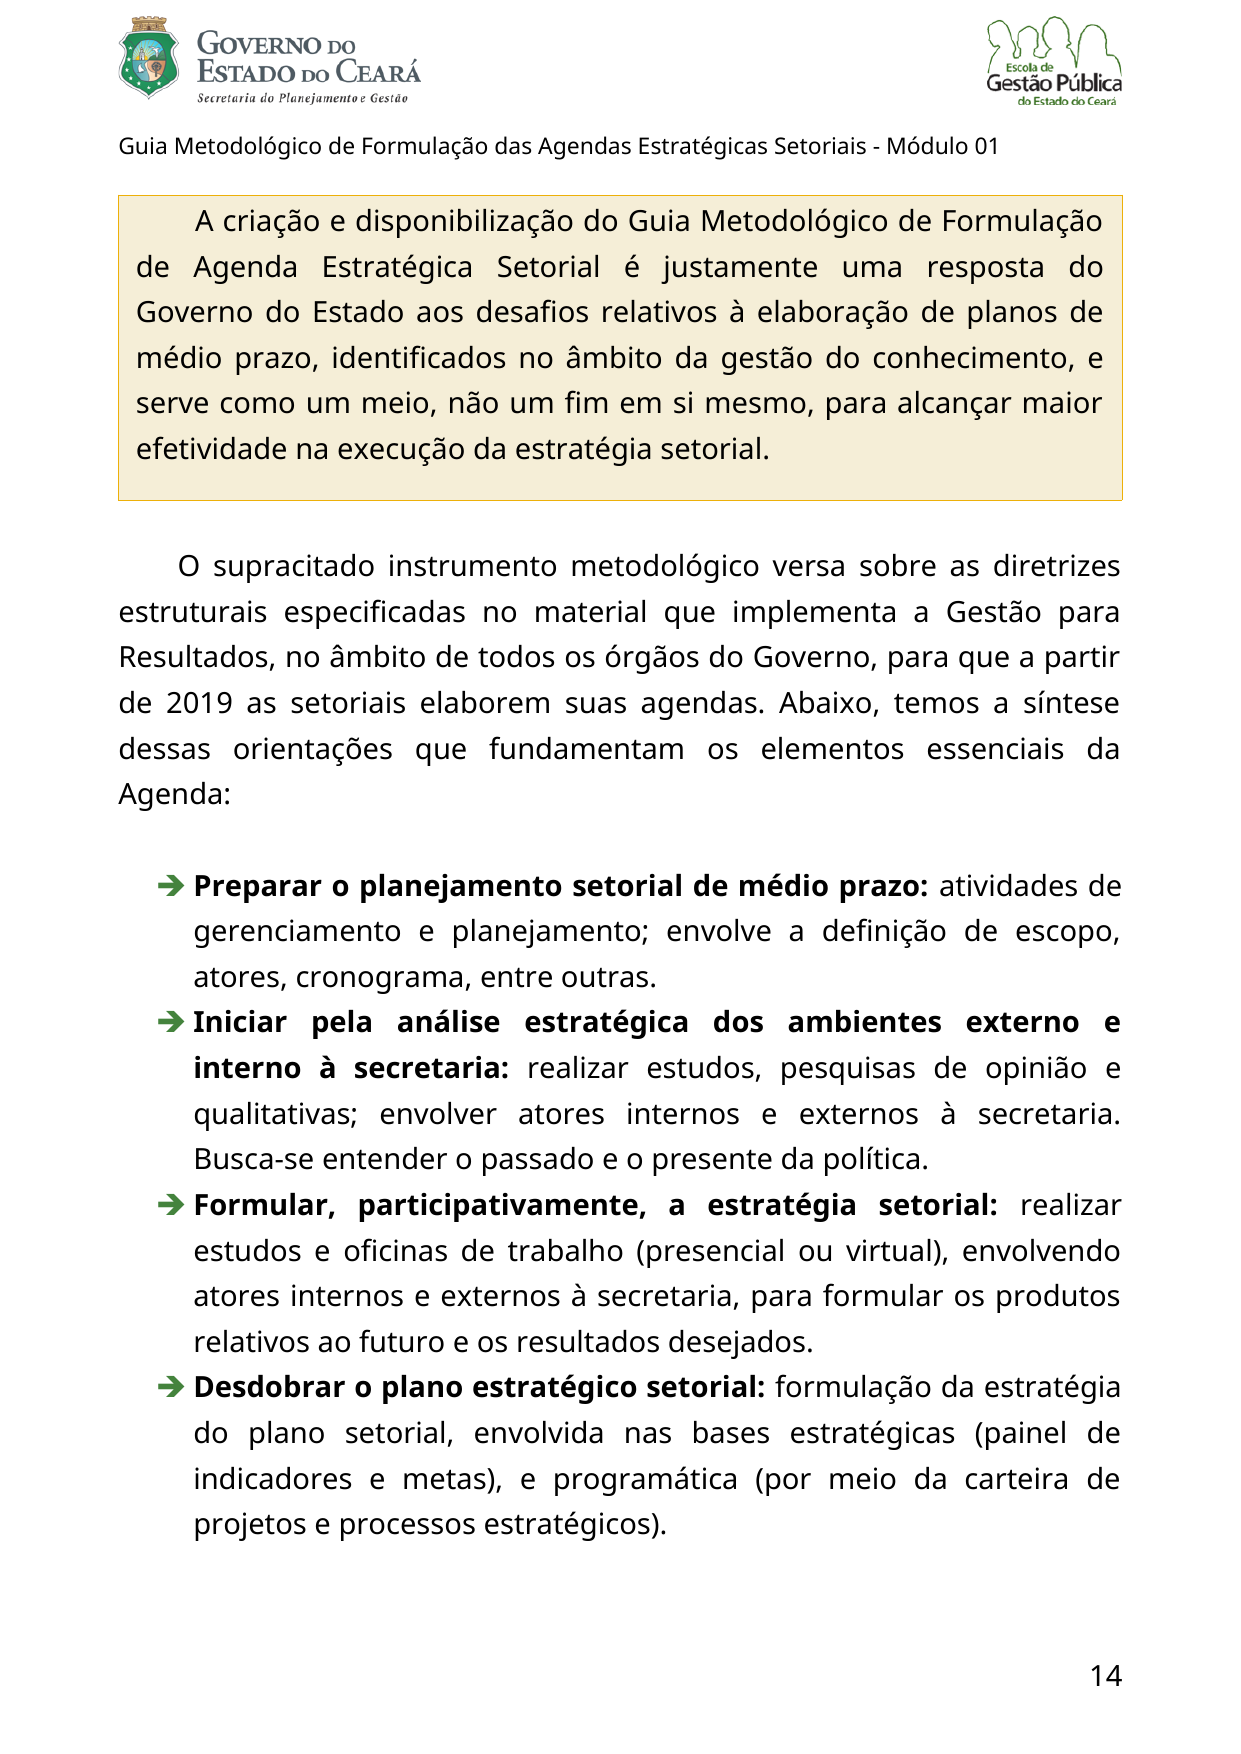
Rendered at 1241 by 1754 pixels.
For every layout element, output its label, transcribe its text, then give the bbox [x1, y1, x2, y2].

list Formular, participativamente, a estratégia setorial: realizar estudos e oficinas de trabalho (presencial ou virtual), envolvendo atores internos e externos à secretaria, para formular os produtos relativos ao futuro e os resultados desejados. [156, 1184, 1122, 1361]
table_cell A criação e disponibilização do Guia Metodológico de Formulação de Agenda Estratégica Setorial é justamente uma resposta do Governo do Estado aos desafios relativos à elaboração de planos de médio prazo, identificados no âmbito da gestão do conhecimento, e serve como um meio, não um fim em si mesmo, para alcançar maior efetividade na execução da estratégia setorial. [119, 196, 1122, 500]
picture [118, 16, 1122, 105]
list Preparar o planejamento setorial de médio prazo: atividades de gerenciamento e planejamento; envolve a definição de escopo, atores, cronograma, entre outras. [156, 865, 1122, 996]
text O supracitado instrumento metodológico versa sobre as diretrizes estruturais especificadas no material que implementa a Gestão para Resultados, no âmbito de todos os órgãos do Governo, para que a partir de 2019 as setoriais elaborem suas agendas. Abaixo, temos a síntese dessas orientações que fundamentam os elementos essenciais da Agenda: [118, 545, 1122, 813]
list Iniciar pela análise estratégica dos ambientes externo e interno à secretaria: realizar estudos, pesquisas de opinião e qualitativas; envolver atores internos e externos à secretaria. Busca-se entender o passado e o presente da política. [156, 1002, 1122, 1178]
list Desdobrar o plano estratégico setorial: formulação da estratégia do plano setorial, envolvida nas bases estratégicas (painel de indicadores e metas), e programática (por meio da carteira de projetos e processos estratégicos). [156, 1367, 1122, 1543]
